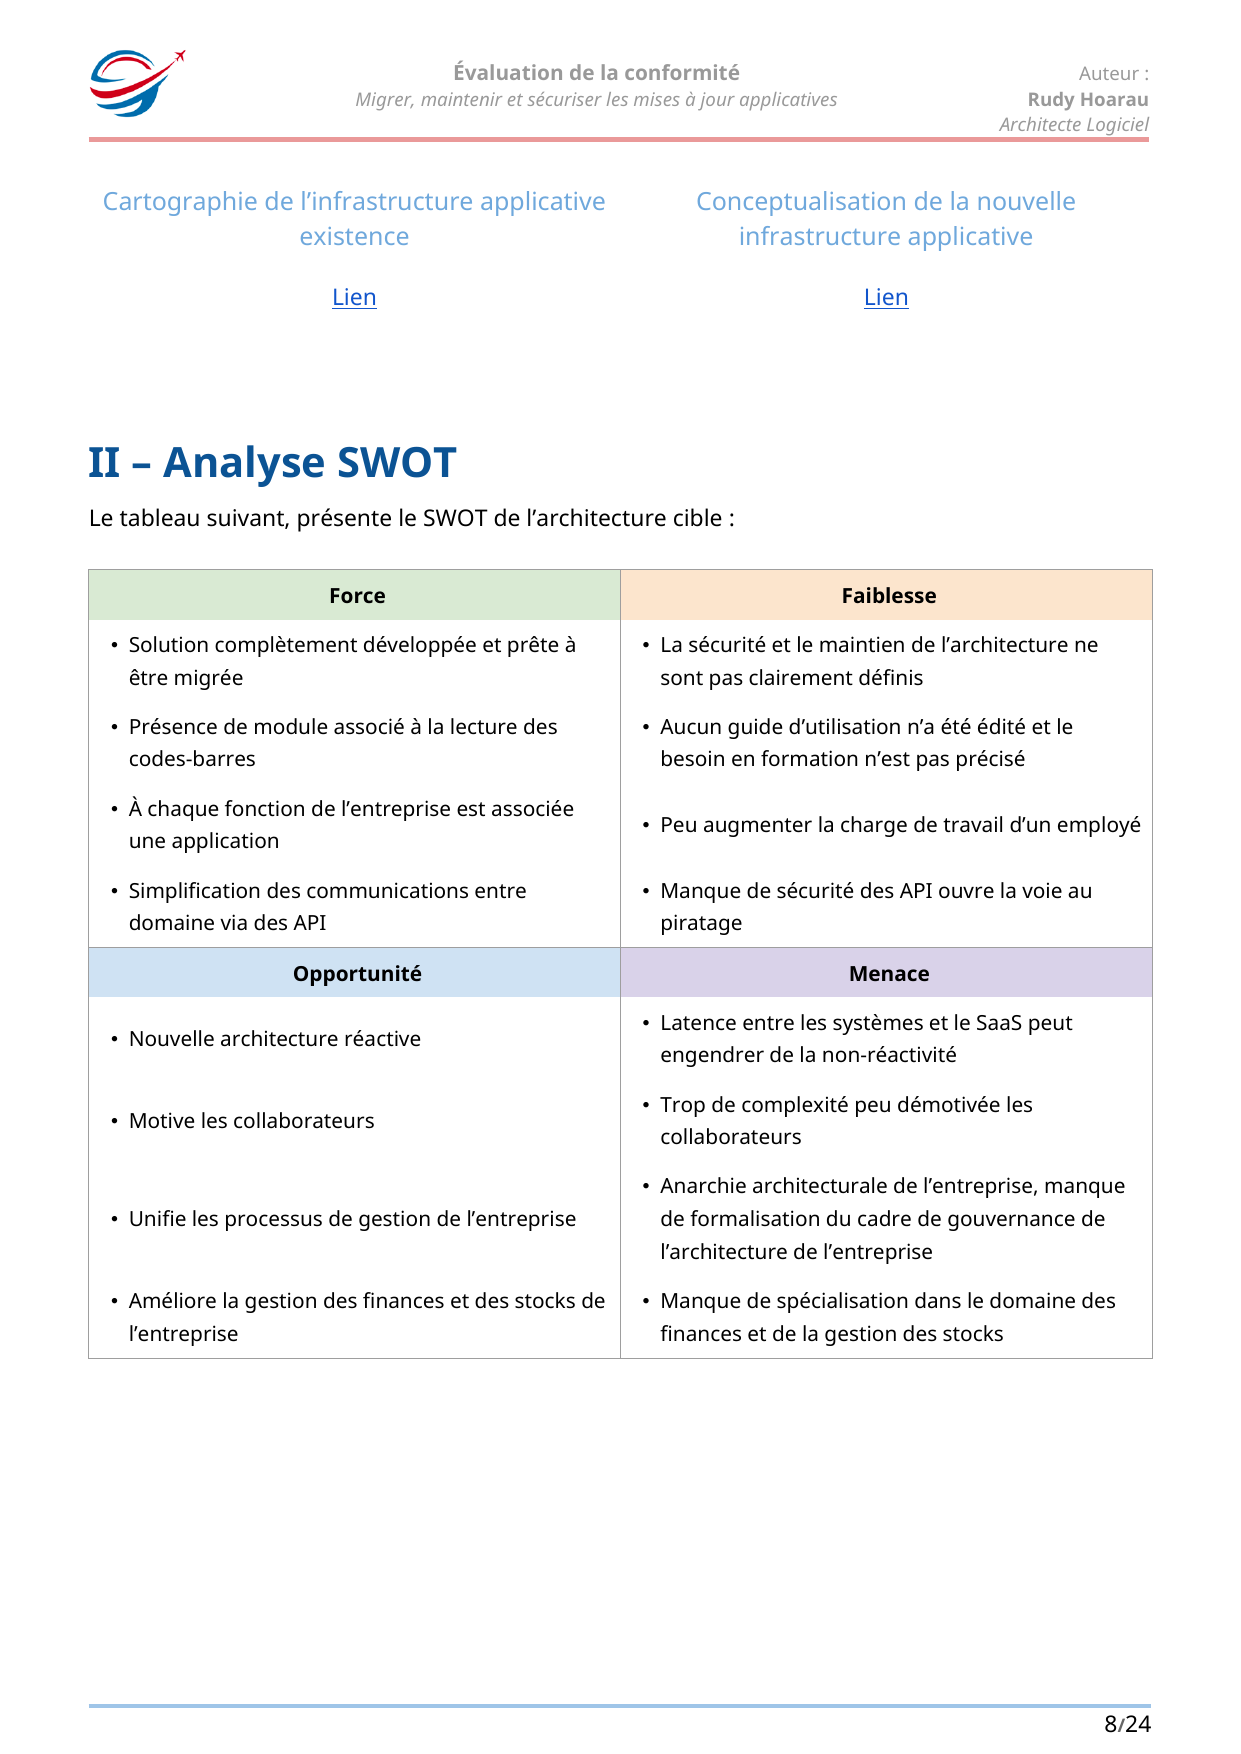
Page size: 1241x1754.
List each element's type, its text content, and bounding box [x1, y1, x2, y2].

table_cell Opportunité [89, 948, 620, 997]
table_cell Solution complètement développée et prête à être migrée [89, 620, 620, 702]
text Le tableau suivant, présente le SWOT de l’architecture cible : [88, 502, 1152, 533]
table_cell Motive les collaborateurs [89, 1079, 620, 1161]
table_header Conceptualisation de la nouvelle infrastructure applicative [620, 145, 1152, 271]
table_cell Lien [89, 271, 620, 323]
table_cell Latence entre les systèmes et le SaaS peut engendrer de la non-réactivité [621, 998, 1152, 1079]
table_cell Manque de sécurité des API ouvre la voie au piratage [621, 865, 1152, 947]
table_cell Nouvelle architecture réactive [89, 998, 620, 1079]
table_cell Simplification des communications entre domaine via des API [89, 865, 620, 947]
table_cell Améliore la gestion des finances et des stocks de l’entreprise [89, 1276, 620, 1358]
table_cell Peu augmenter la charge de travail d’un employé [621, 784, 1152, 865]
table_cell Manque de spécialisation dans le domaine des finances et de la gestion des stocks [621, 1276, 1152, 1358]
table_cell Présence de module associé à la lecture des codes-barres [89, 702, 620, 783]
table_cell Lien [620, 271, 1152, 323]
table_header Force [89, 570, 620, 620]
picture [88, 46, 188, 123]
table_cell À chaque fonction de l’entreprise est associée une application [89, 784, 620, 865]
subtitle II – Analyse SWOT [88, 432, 1152, 489]
table_cell Menace [621, 948, 1152, 997]
table_cell Anarchie architecturale de l’entreprise, manque de formalisation du cadre de gouvernance de l’architecture de l’entreprise [621, 1161, 1152, 1276]
table_header Cartographie de l’infrastructure applicative existence [89, 145, 620, 271]
table_cell Trop de complexité peu démotivée les collaborateurs [621, 1079, 1152, 1161]
table_cell Aucun guide d’utilisation n’a été édité et le besoin en formation n’est pas précisé [621, 702, 1152, 783]
table_cell Unifie les processus de gestion de l’entreprise [89, 1161, 620, 1276]
table_header Faiblesse [621, 570, 1152, 620]
table_cell La sécurité et le maintien de l’architecture ne sont pas clairement définis [621, 620, 1152, 702]
